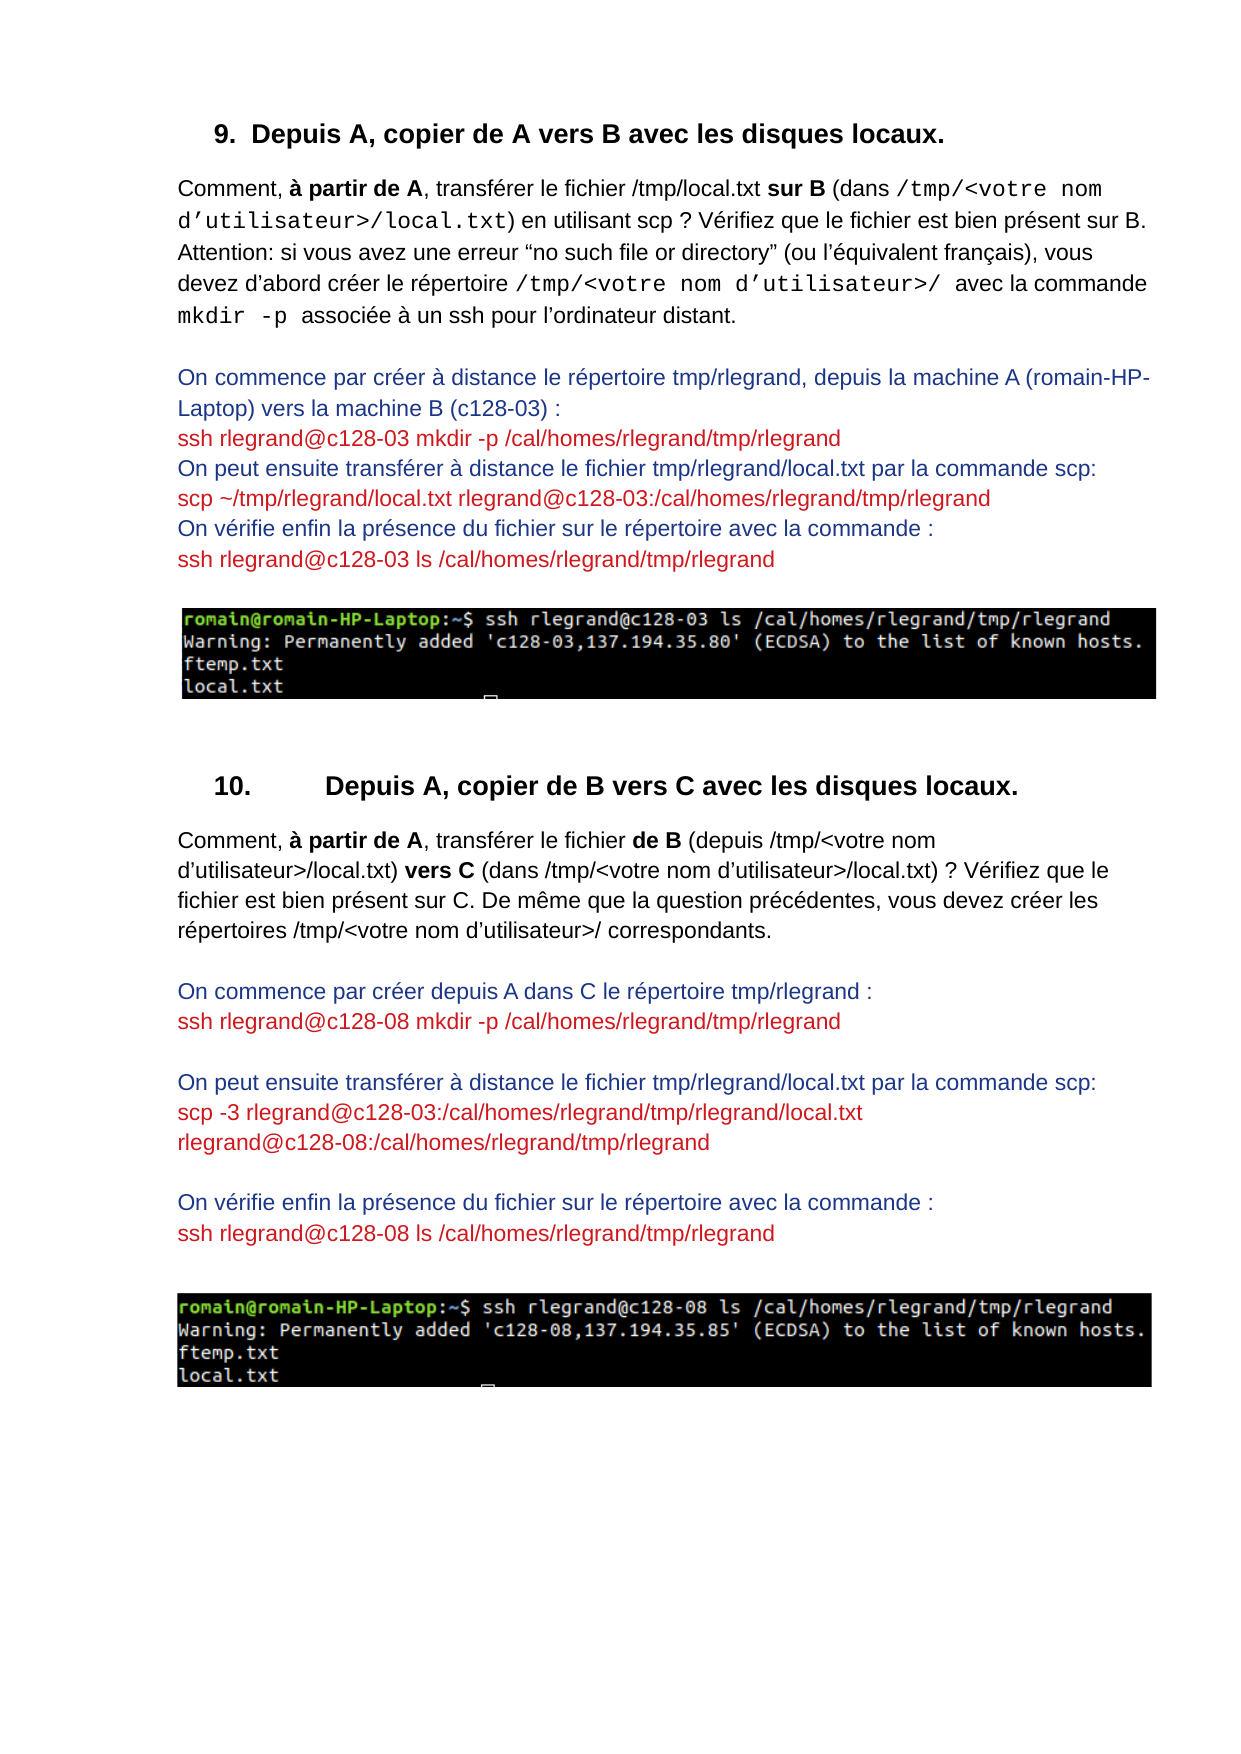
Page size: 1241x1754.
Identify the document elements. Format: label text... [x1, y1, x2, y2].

text ssh rlegrand@c128-03 mkdir -p /cal/homes/rlegrand/tmp/rlegrand [177, 425, 1152, 451]
text On peut ensuite transférer à distance le fichier tmp/rlegrand/local.txt par la commande scp: [177, 1068, 1152, 1095]
text On vérifie enfin la présence du fichier sur le répertoire avec la commande : [177, 1189, 1152, 1216]
text ssh rlegrand@c128-08 ls /cal/homes/rlegrand/tmp/rlegrand [177, 1219, 1152, 1246]
text On commence par créer depuis A dans C le répertoire tmp/rlegrand : [177, 978, 1152, 1004]
subtitle Depuis A, copier de A vers B avec les disques locaux. [213, 118, 1152, 149]
text ssh rlegrand@c128-03 ls /cal/homes/rlegrand/tmp/rlegrand [177, 546, 1152, 572]
text On commence par créer à distance le répertoire tmp/rlegrand, depuis la machine A (romain-HP-Laptop) vers la machine B (c128-03) : [177, 364, 1152, 421]
text scp -3 rlegrand@c128-03:/cal/homes/rlegrand/tmp/rlegrand/local.txt rlegrand@c128-08:/cal/homes/rlegrand/tmp/rlegrand [177, 1099, 1152, 1155]
picture [181, 608, 1157, 699]
picture [177, 1293, 1152, 1387]
text On peut ensuite transférer à distance le fichier tmp/rlegrand/local.txt par la commande scp: [177, 455, 1152, 481]
text Comment, à partir de A, transférer le fichier de B (depuis /tmp/<votre nom d’utilisateur>/local.txt) vers C (dans /tmp/<votre nom d’utilisateur>/local.txt) ? Vérifiez que le fichier est bien présent sur C. De même que la question précédentes, vous devez créer les répertoires /tmp/<votre nom d’utilisateur>/ correspondants. [177, 827, 1152, 944]
text Comment, à partir de A, transférer le fichier /tmp/local.txt sur B (dans /tmp/<votre nom d’utilisateur>/local.txt) en utilisant scp ? Vérifiez que le fichier est bien présent sur B. Attention: si vous avez une erreur “no such file or directory” (ou l’équivalent français), vous devez d’abord créer le répertoire /tmp/<votre nom d’utilisateur>/ avec la commande mkdir -p associée à un ssh pour l’ordinateur distant. [177, 175, 1152, 330]
text ssh rlegrand@c128-08 mkdir -p /cal/homes/rlegrand/tmp/rlegrand [177, 1008, 1152, 1034]
text On vérifie enfin la présence du fichier sur le répertoire avec la commande : [177, 515, 1152, 542]
text scp ~/tmp/rlegrand/local.txt rlegrand@c128-03:/cal/homes/rlegrand/tmp/rlegrand [177, 485, 1152, 512]
subtitle Depuis A, copier de B vers C avec les disques locaux. [213, 770, 1152, 801]
